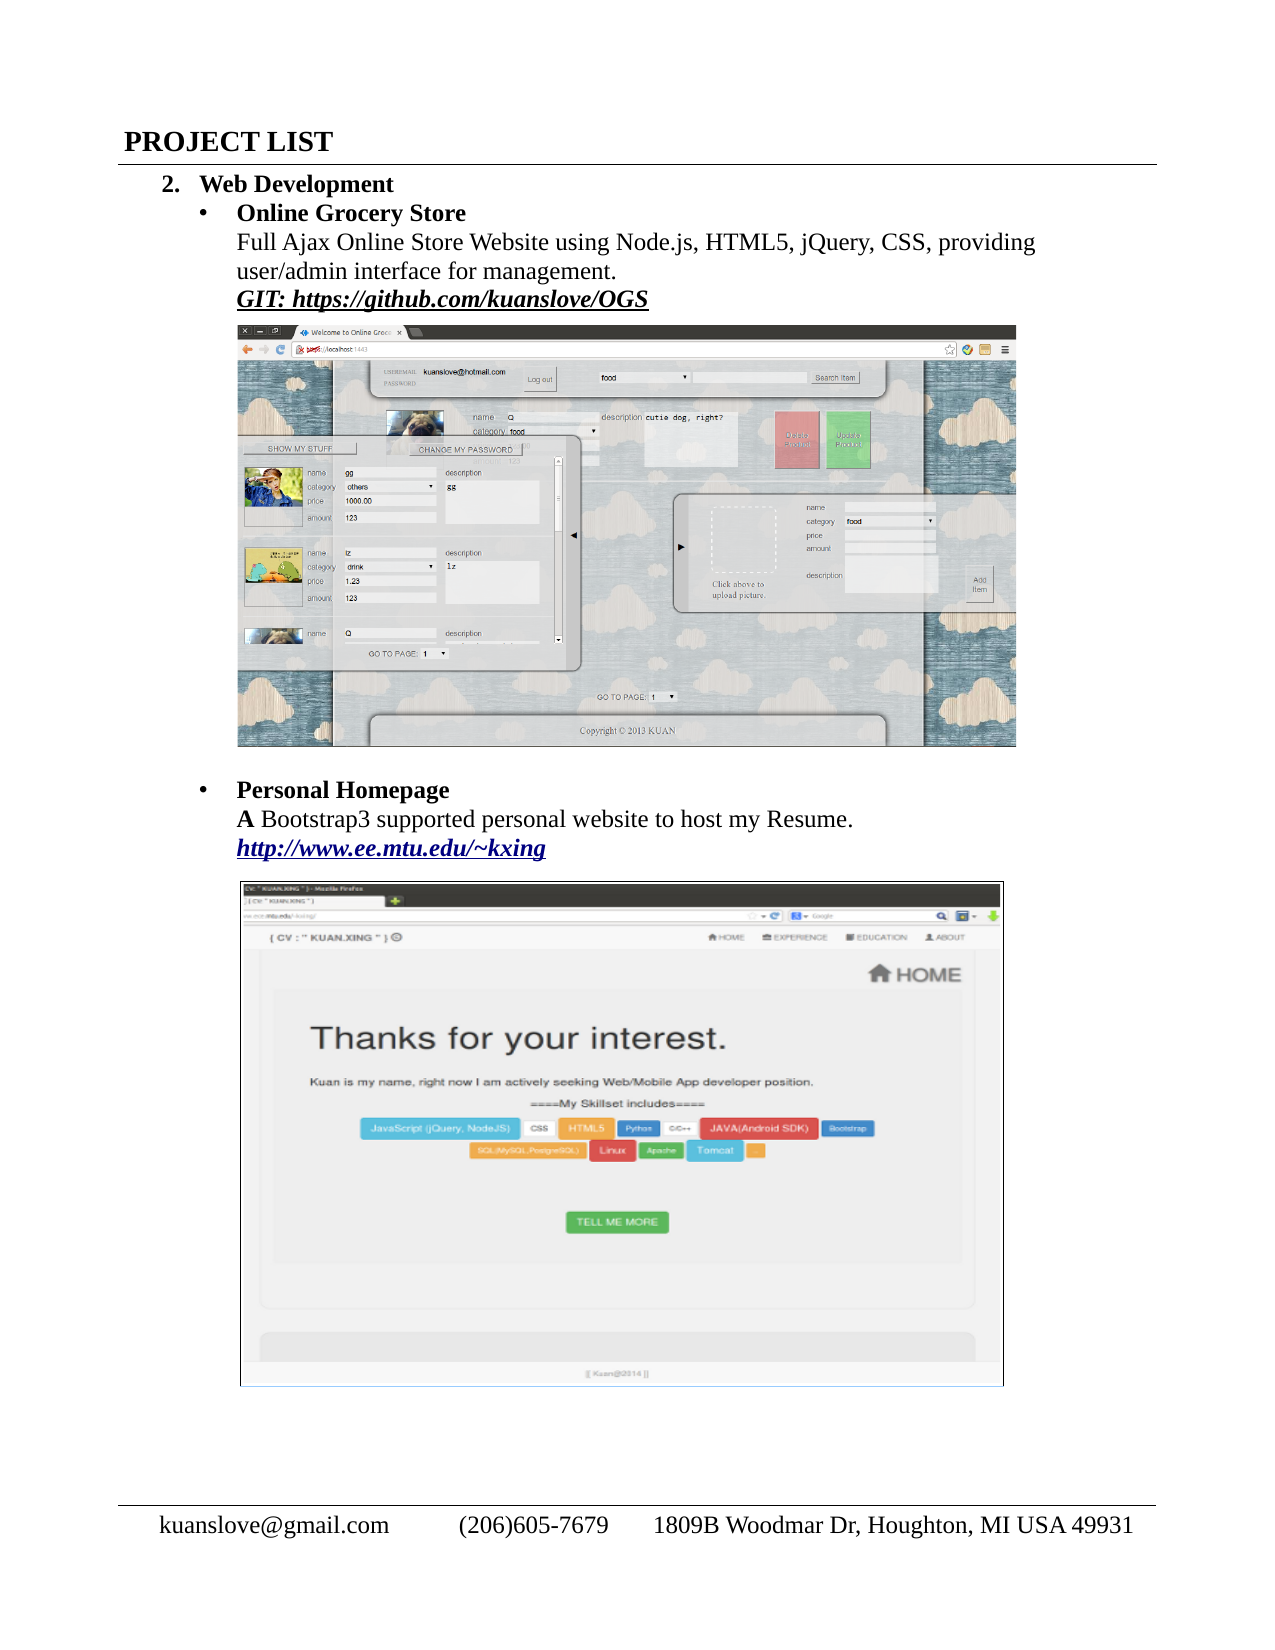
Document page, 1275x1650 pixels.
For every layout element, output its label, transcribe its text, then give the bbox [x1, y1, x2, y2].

table_header PROJECT LIST [118, 119, 464, 164]
table_header [464, 119, 1106, 164]
table_cell Web Development Online Grocery Store Full Ajax Online Store Website using Node.js, HTML5, jQuery, CSS, providing user/admin interface for management. GIT: https://github.com/kuanslove/OGS Personal Homepage A Bootstrap3 supported personal website to host my Resume. http://www.ee.mtu.edu/~kxing [118, 165, 1106, 884]
table_cell [118, 885, 1106, 1421]
picture [237, 325, 1017, 747]
table_header [1106, 119, 1157, 164]
table_cell [241, 882, 1003, 1386]
table_cell [1106, 165, 1157, 1421]
picture [243, 884, 1001, 1383]
